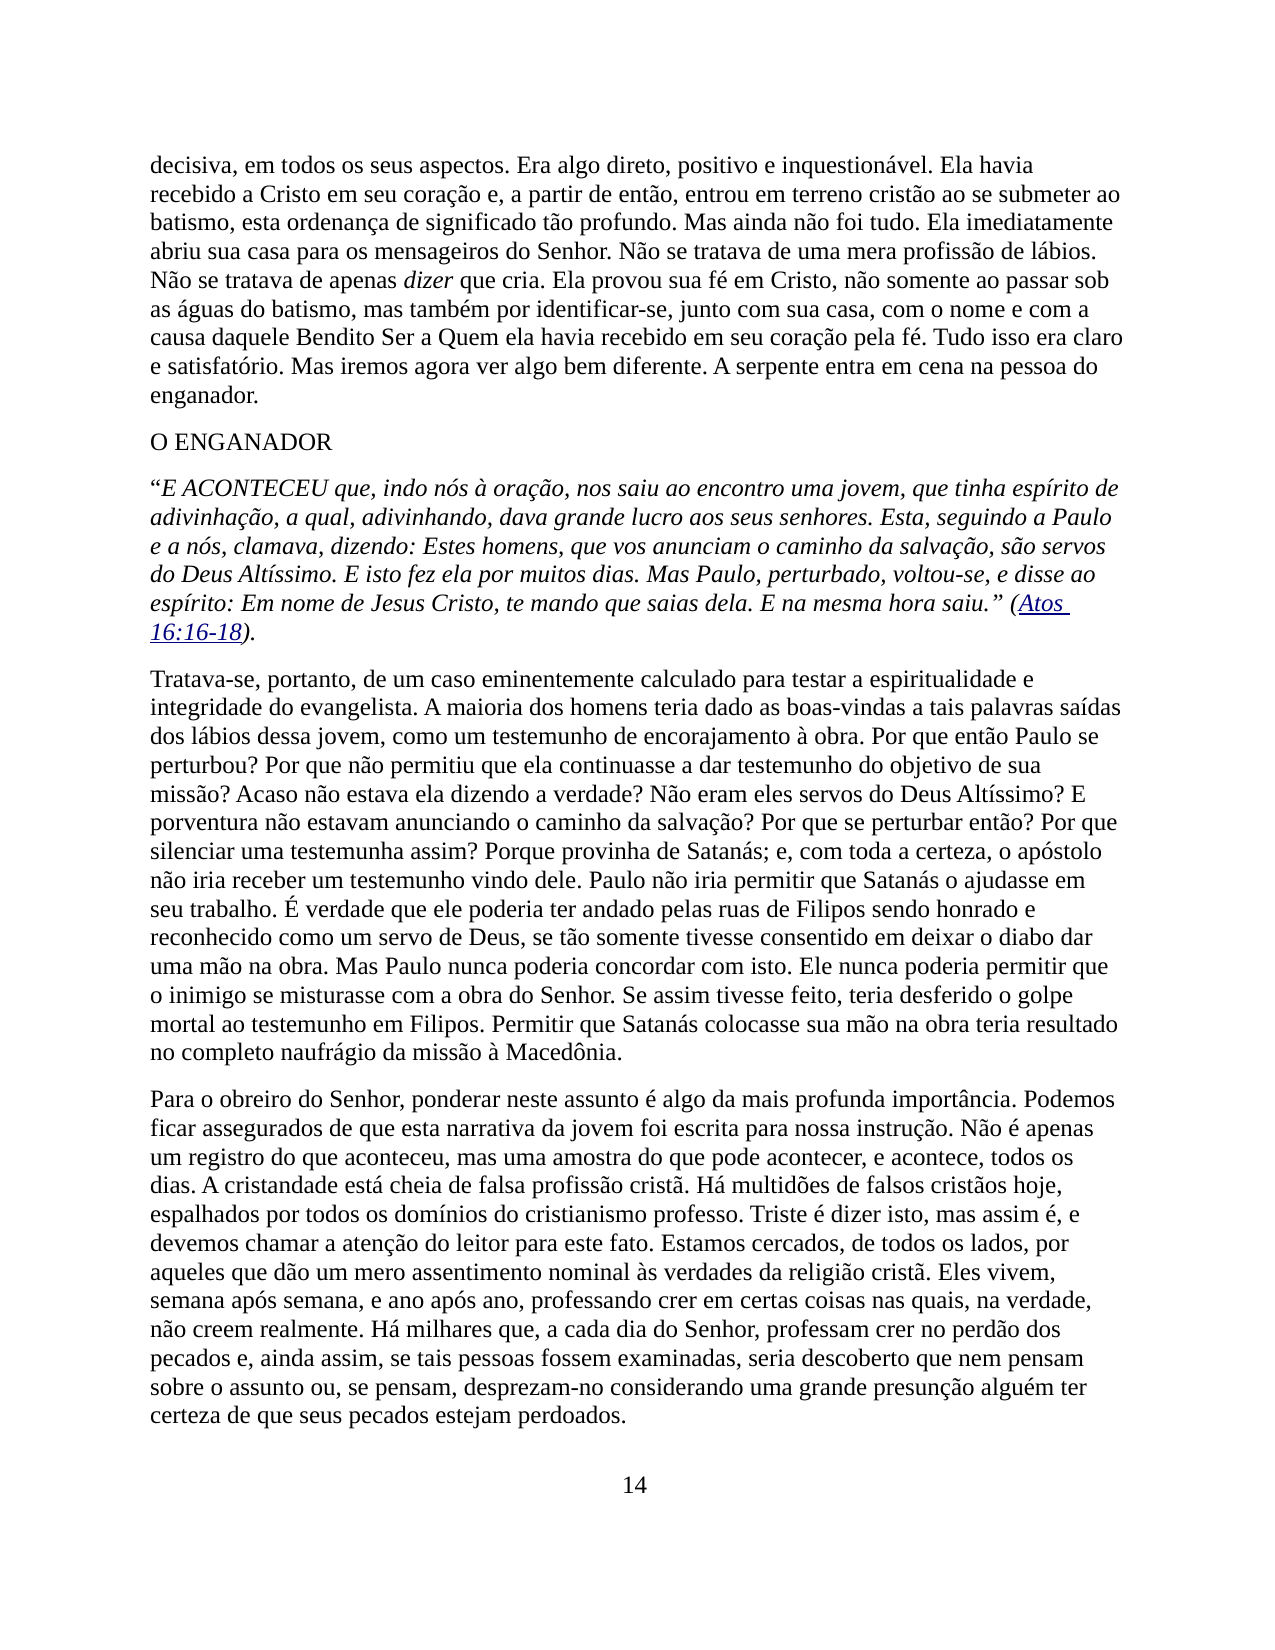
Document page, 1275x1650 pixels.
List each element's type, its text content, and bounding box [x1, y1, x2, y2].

text Tratava-se, portanto, de um caso eminentemente calculado para testar a espiritualidade e integridade do evangelista. A maioria dos homens teria dado as boas-vindas a tais palavras saídas dos lábios dessa jovem, como um testemunho de encorajamento à obra. Por que então Paulo se perturbou? Por que não permitiu que ela continuasse a dar testemunho do objetivo de sua missão? Acaso não estava ela dizendo a verdade? Não eram eles servos do Deus Altíssimo? E porventura não estavam anunciando o caminho da salvação? Por que se perturbar então? Por que silenciar uma testemunha assim? Porque provinha de Satanás; e, com toda a certeza, o apóstolo não iria receber um testemunho vindo dele. Paulo não iria permitir que Satanás o ajudasse em seu trabalho. É verdade que ele poderia ter andado pelas ruas de Filipos sendo honrado e reconhecido como um servo de Deus, se tão somente tivesse consentido em deixar o diabo dar uma mão na obra. Mas Paulo nunca poderia concordar com isto. Ele nunca poderia permitir que o inimigo se misturasse com a obra do Senhor. Se assim tivesse feito, teria desferido o golpe mortal ao testemunho em Filipos. Permitir que Satanás colocasse sua mão na obra teria resultado no completo naufrágio da missão à Macedônia. [150, 664, 1125, 1066]
text decisiva, em todos os seus aspectos. Era algo direto, positivo e inquestionável. Ela havia recebido a Cristo em seu coração e, a partir de então, entrou em terreno cristão ao se submeter ao batismo, esta ordenança de significado tão profundo. Mas ainda não foi tudo. Ela imediatamente abriu sua casa para os mensageiros do Senhor. Não se tratava de uma mera profissão de lábios. Não se tratava de apenas dizer que cria. Ela provou sua fé em Cristo, não somente ao passar sob as águas do batismo, mas também por identificar-se, junto com sua casa, com o nome e com a causa daquele Bendito Ser a Quem ela havia recebido em seu coração pela fé. Tudo isso era claro e satisfatório. Mas iremos agora ver algo bem diferente. A serpente entra em cena na pessoa do enganador. [150, 150, 1125, 409]
text “E ACONTECEU que, indo nós à oração, nos saiu ao encontro uma jovem, que tinha espírito de adivinhação, a qual, adivinhando, dava grande lucro aos seus senhores. Esta, seguindo a Paulo e a nós, clamava, dizendo: Estes homens, que vos anunciam o caminho da salvação, são servos do Deus Altíssimo. E isto fez ela por muitos dias. Mas Paulo, perturbado, voltou-se, e disse ao espírito: Em nome de Jesus Cristo, te mando que saias dela. E na mesma hora saiu.” (Atos 16:16-18). [150, 473, 1125, 646]
text Para o obreiro do Senhor, ponderar neste assunto é algo da mais profunda importância. Podemos ficar assegurados de que esta narrativa da jovem foi escrita para nossa instrução. Não é apenas um registro do que aconteceu, mas uma amostra do que pode acontecer, e acontece, todos os dias. A cristandade está cheia de falsa profissão cristã. Há multidões de falsos cristãos hoje, espalhados por todos os domínios do cristianismo professo. Triste é dizer isto, mas assim é, e devemos chamar a atenção do leitor para este fato. Estamos cercados, de todos os lados, por aqueles que dão um mero assentimento nominal às verdades da religião cristã. Eles vivem, semana após semana, e ano após ano, professando crer em certas coisas nas quais, na verdade, não creem realmente. Há milhares que, a cada dia do Senhor, professam crer no perdão dos pecados e, ainda assim, se tais pessoas fossem examinadas, seria descoberto que nem pensam sobre o assunto ou, se pensam, desprezam-no considerando uma grande presunção alguém ter certeza de que seus pecados estejam perdoados. [150, 1084, 1125, 1429]
text O ENGANADOR [150, 427, 1125, 455]
